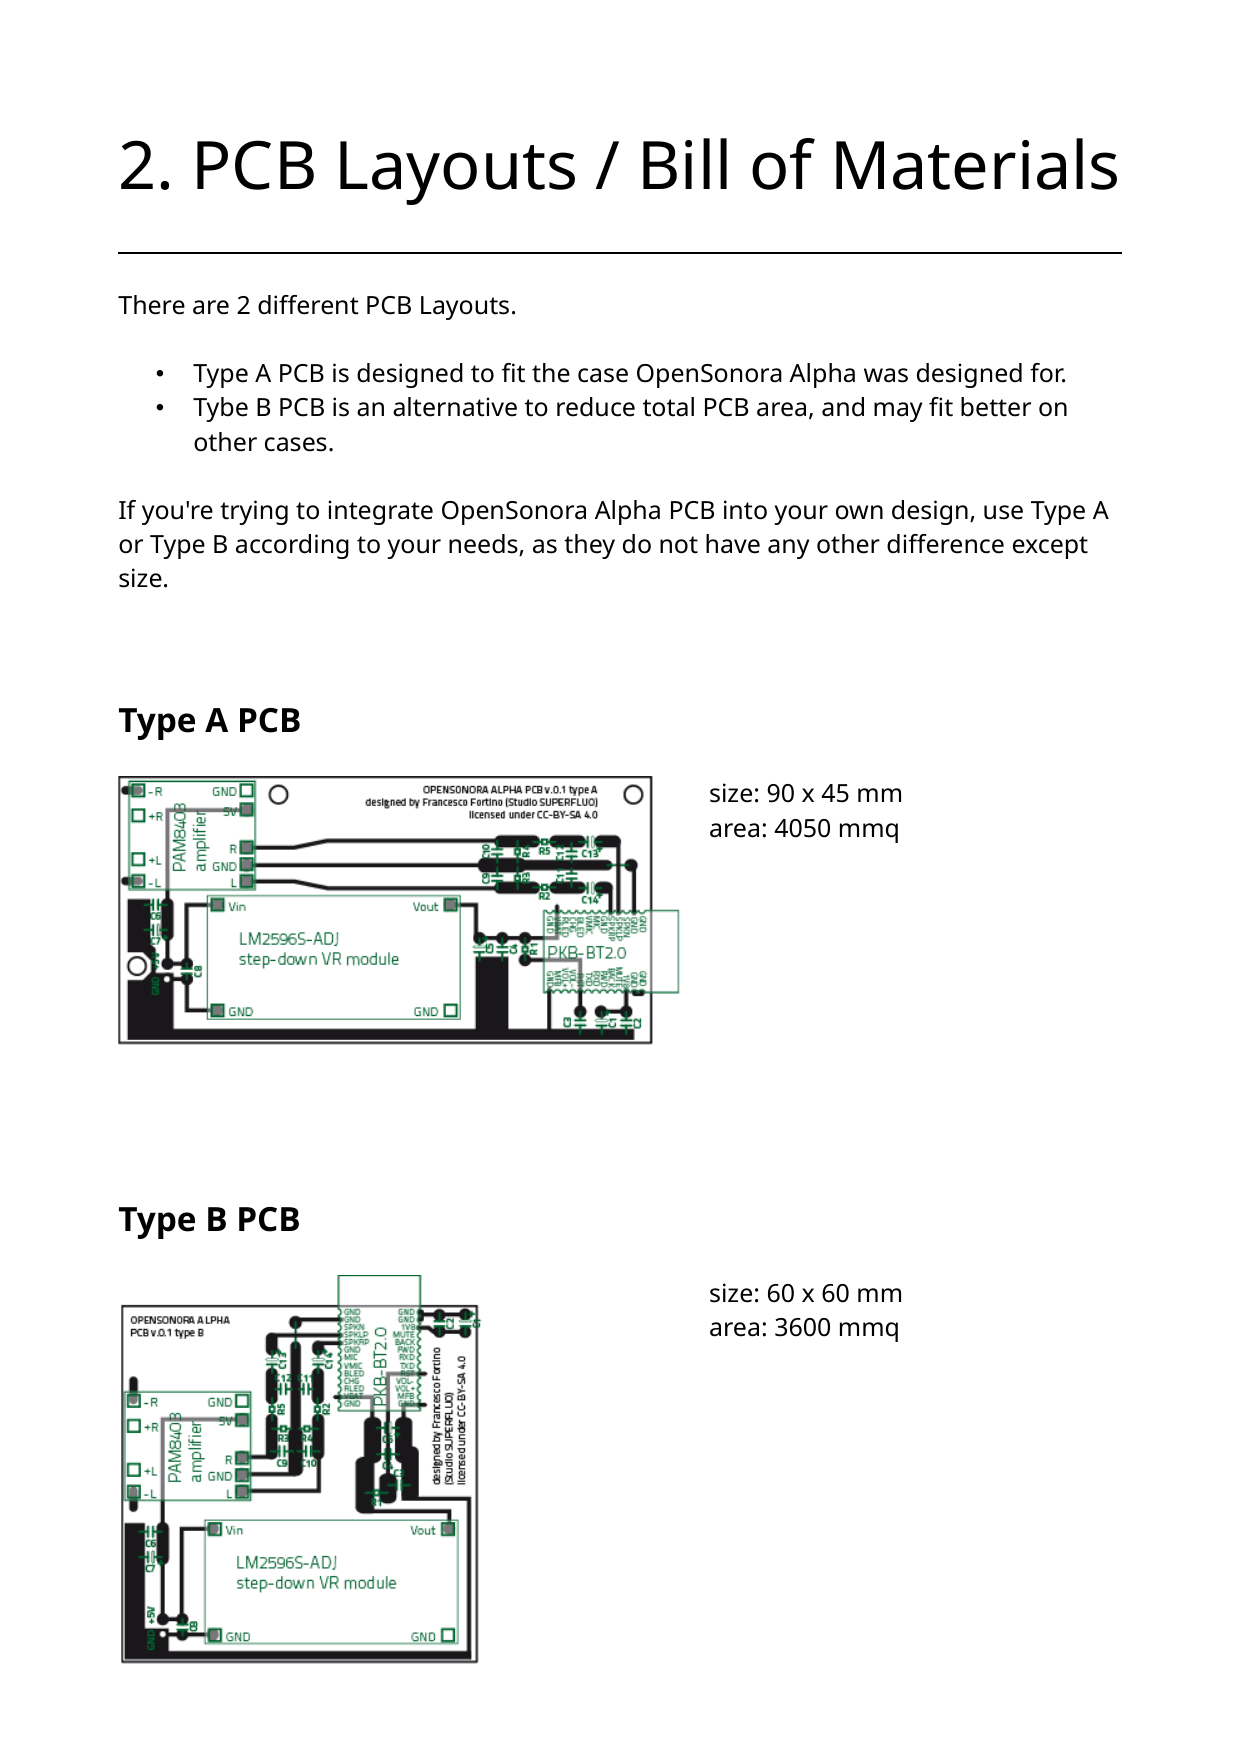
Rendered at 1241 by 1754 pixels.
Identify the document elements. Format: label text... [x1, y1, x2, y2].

text size: 90 x 45 mm [680, 776, 1122, 810]
text Type A PCB [118, 697, 1122, 742]
picture [121, 1275, 484, 1664]
list Tybe B PCB is an alternative to reduce total PCB area, and may fit better on other cases. [156, 390, 1122, 458]
list Type A PCB is designed to fit the case OpenSonora Alpha was designed for. [156, 356, 1122, 390]
text area: 3600 mmq [484, 1310, 1122, 1344]
text If you're trying to integrate OpenSonora Alpha PCB into your own design, use Type A or Type B according to your needs, as they do not have any other difference except size. [118, 492, 1122, 594]
picture [118, 776, 680, 1045]
text Type B PCB [118, 1196, 1122, 1242]
text area: 4050 mmq [680, 810, 1122, 844]
text There are 2 different PCB Layouts. [118, 288, 1122, 322]
text 2. PCB Layouts / Bill of Materials [118, 118, 1122, 209]
text size: 60 x 60 mm [484, 1276, 1122, 1310]
